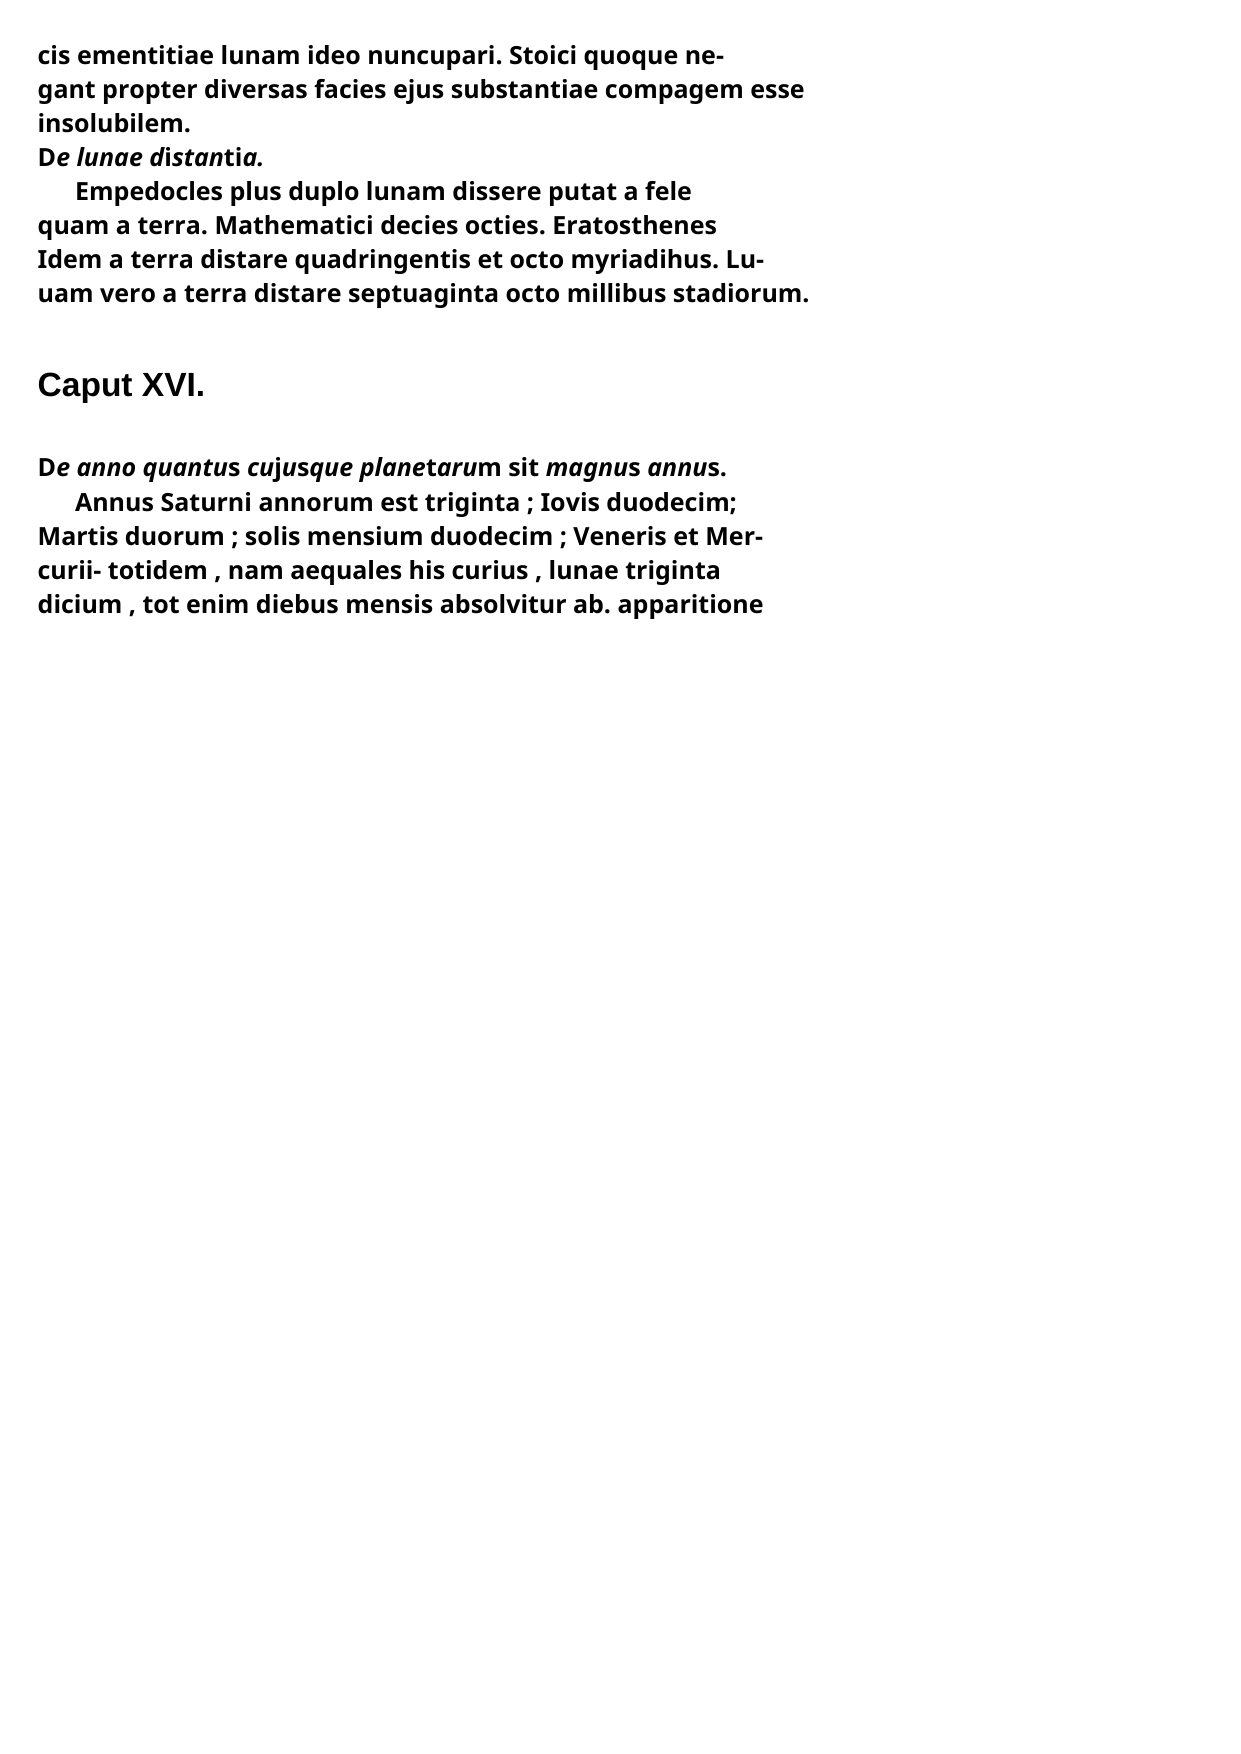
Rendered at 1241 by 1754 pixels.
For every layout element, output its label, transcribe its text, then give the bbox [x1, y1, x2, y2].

text cis ementitiae lunam ideo nuncupari. Stoici quoque ne- gant propter diversas facies ejus substantiae compagem esse insolubilem. [37, 37, 1203, 140]
text De anno quantus cujusque planetarum sit magnus annus. [37, 450, 1203, 484]
text De lunae distantia. [37, 140, 1203, 174]
subtitle Caput XVI. [37, 365, 1203, 403]
text Empedocles plus duplo lunam dissere putat a fele quam a terra. Mathematici decies octies. Eratosthenes Idem a terra distare quadringentis et octo myriadihus. Lu- uam vero a terra distare septuaginta octo millibus stadiorum. [37, 174, 1203, 310]
text Annus Saturni annorum est triginta ; Iovis duodecim; Martis duorum ; solis mensium duodecim ; Veneris et Mer- curii- totidem , nam aequales his curius , lunae triginta dicium , tot enim diebus mensis absolvitur ab. apparitione [37, 484, 1203, 620]
